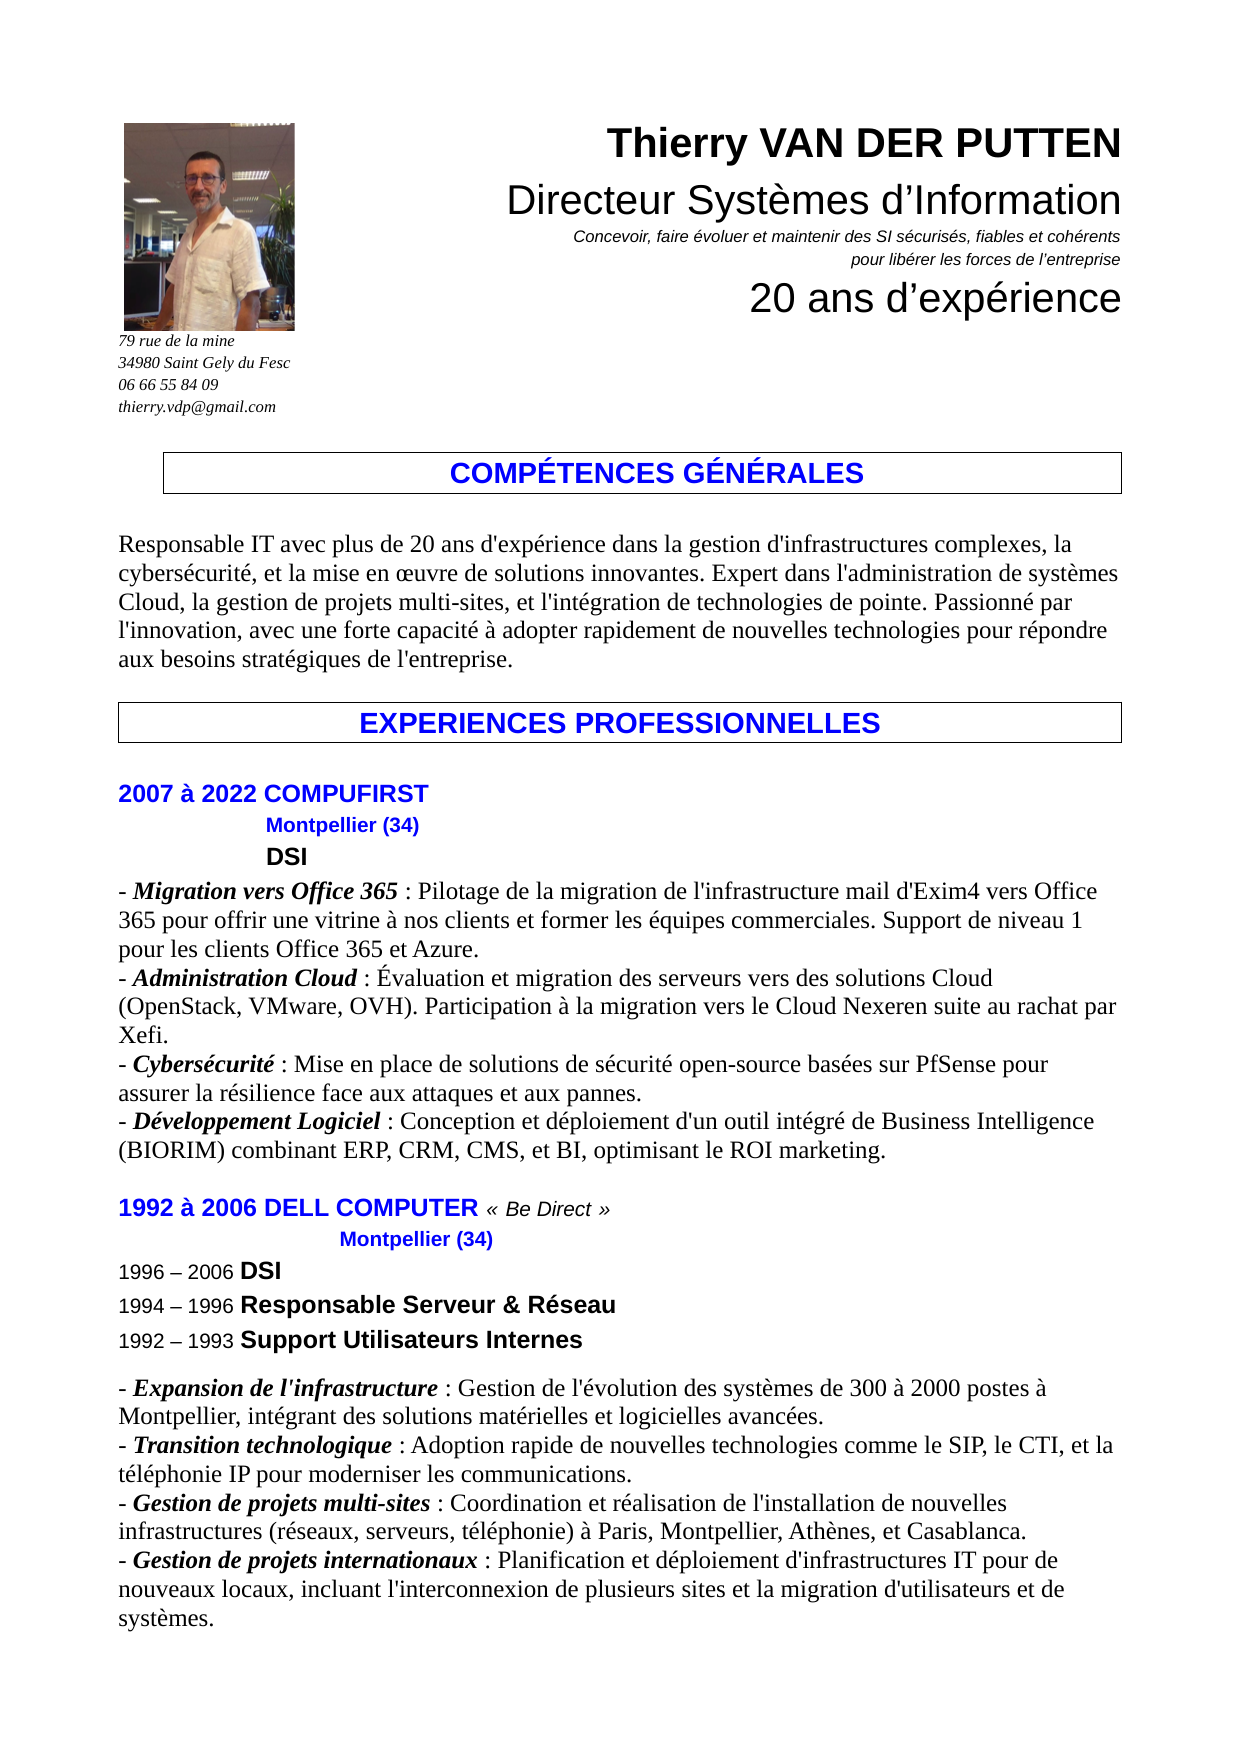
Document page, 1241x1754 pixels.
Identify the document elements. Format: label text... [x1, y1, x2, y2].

text 79 rue de la mine 34980 Saint Gely du Fesc 06 66 55 84 09 thierry.vdp@gmail.com [118, 331, 1122, 416]
text Montpellier (34) [266, 813, 1122, 837]
text 2007 à 2022 COMPUFIRST [118, 778, 1122, 807]
list COMPÉTENCES GÉNÉRALES [164, 453, 1121, 493]
text - Développement Logiciel : Conception et déploiement d'un outil intégré de Business Intelligence (BIORIM) combinant ERP, CRM, CMS, et BI, optimisant le ROI marketing. [118, 1106, 1122, 1164]
text - Migration vers Office 365 : Pilotage de la migration de l'infrastructure mail d'Exim4 vers Office 365 pour offrir une vitrine à nos clients et former les équipes commerciales. Support de niveau 1 pour les clients Office 365 et Azure. [118, 876, 1122, 963]
text pour libérer les forces de l’entreprise [295, 250, 1122, 269]
text 20 ans d’expérience [295, 273, 1122, 321]
text 1996 – 2006 DSI [118, 1256, 1122, 1284]
text 1992 à 2006 DELL COMPUTER « Be Direct » [118, 1193, 1122, 1221]
list Thierry VAN DER PUTTEN Directeur Systèmes d’Information Concevoir, faire évoluer et maintenir des SI sécurisés, fiables et cohérents [162, 118, 1122, 246]
picture [124, 123, 295, 331]
text DSI [118, 842, 1122, 871]
text EXPERIENCES PROFESSIONNELLES [119, 703, 1121, 742]
text Responsable IT avec plus de 20 ans d'expérience dans la gestion d'infrastructures complexes, la cybersécurité, et la mise en œuvre de solutions innovantes. Expert dans l'administration de systèmes Cloud, la gestion de projets multi-sites, et l'intégration de technologies de pointe. Passionné par l'innovation, avec une forte capacité à adopter rapidement de nouvelles technologies pour répondre aux besoins stratégiques de l'entreprise. [118, 529, 1122, 673]
text Montpellier (34) [266, 1227, 1122, 1251]
text 1994 – 1996 Responsable Serveur & Réseau [118, 1290, 1122, 1319]
text - Cybersécurité : Mise en place de solutions de sécurité open-source basées sur PfSense pour assurer la résilience face aux attaques et aux pannes. [118, 1049, 1122, 1106]
text - Gestion de projets internationaux : Planification et déploiement d'infrastructures IT pour de nouveaux locaux, incluant l'interconnexion de plusieurs sites et la migration d'utilisateurs et de systèmes. [118, 1545, 1122, 1631]
text 1992 – 1993 Support Utilisateurs Internes [118, 1325, 1122, 1354]
text - Transition technologique : Adoption rapide de nouvelles technologies comme le SIP, le CTI, et la téléphonie IP pour moderniser les communications. [118, 1430, 1122, 1488]
text - Gestion de projets multi-sites : Coordination et réalisation de l'installation de nouvelles infrastructures (réseaux, serveurs, téléphonie) à Paris, Montpellier, Athènes, et Casablanca. [118, 1488, 1122, 1545]
text - Expansion de l'infrastructure : Gestion de l'évolution des systèmes de 300 à 2000 postes à Montpellier, intégrant des solutions matérielles et logicielles avancées. [118, 1373, 1122, 1430]
text - Administration Cloud : Évaluation et migration des serveurs vers des solutions Cloud (OpenStack, VMware, OVH). Participation à la migration vers le Cloud Nexeren suite au rachat par Xefi. [118, 963, 1122, 1049]
